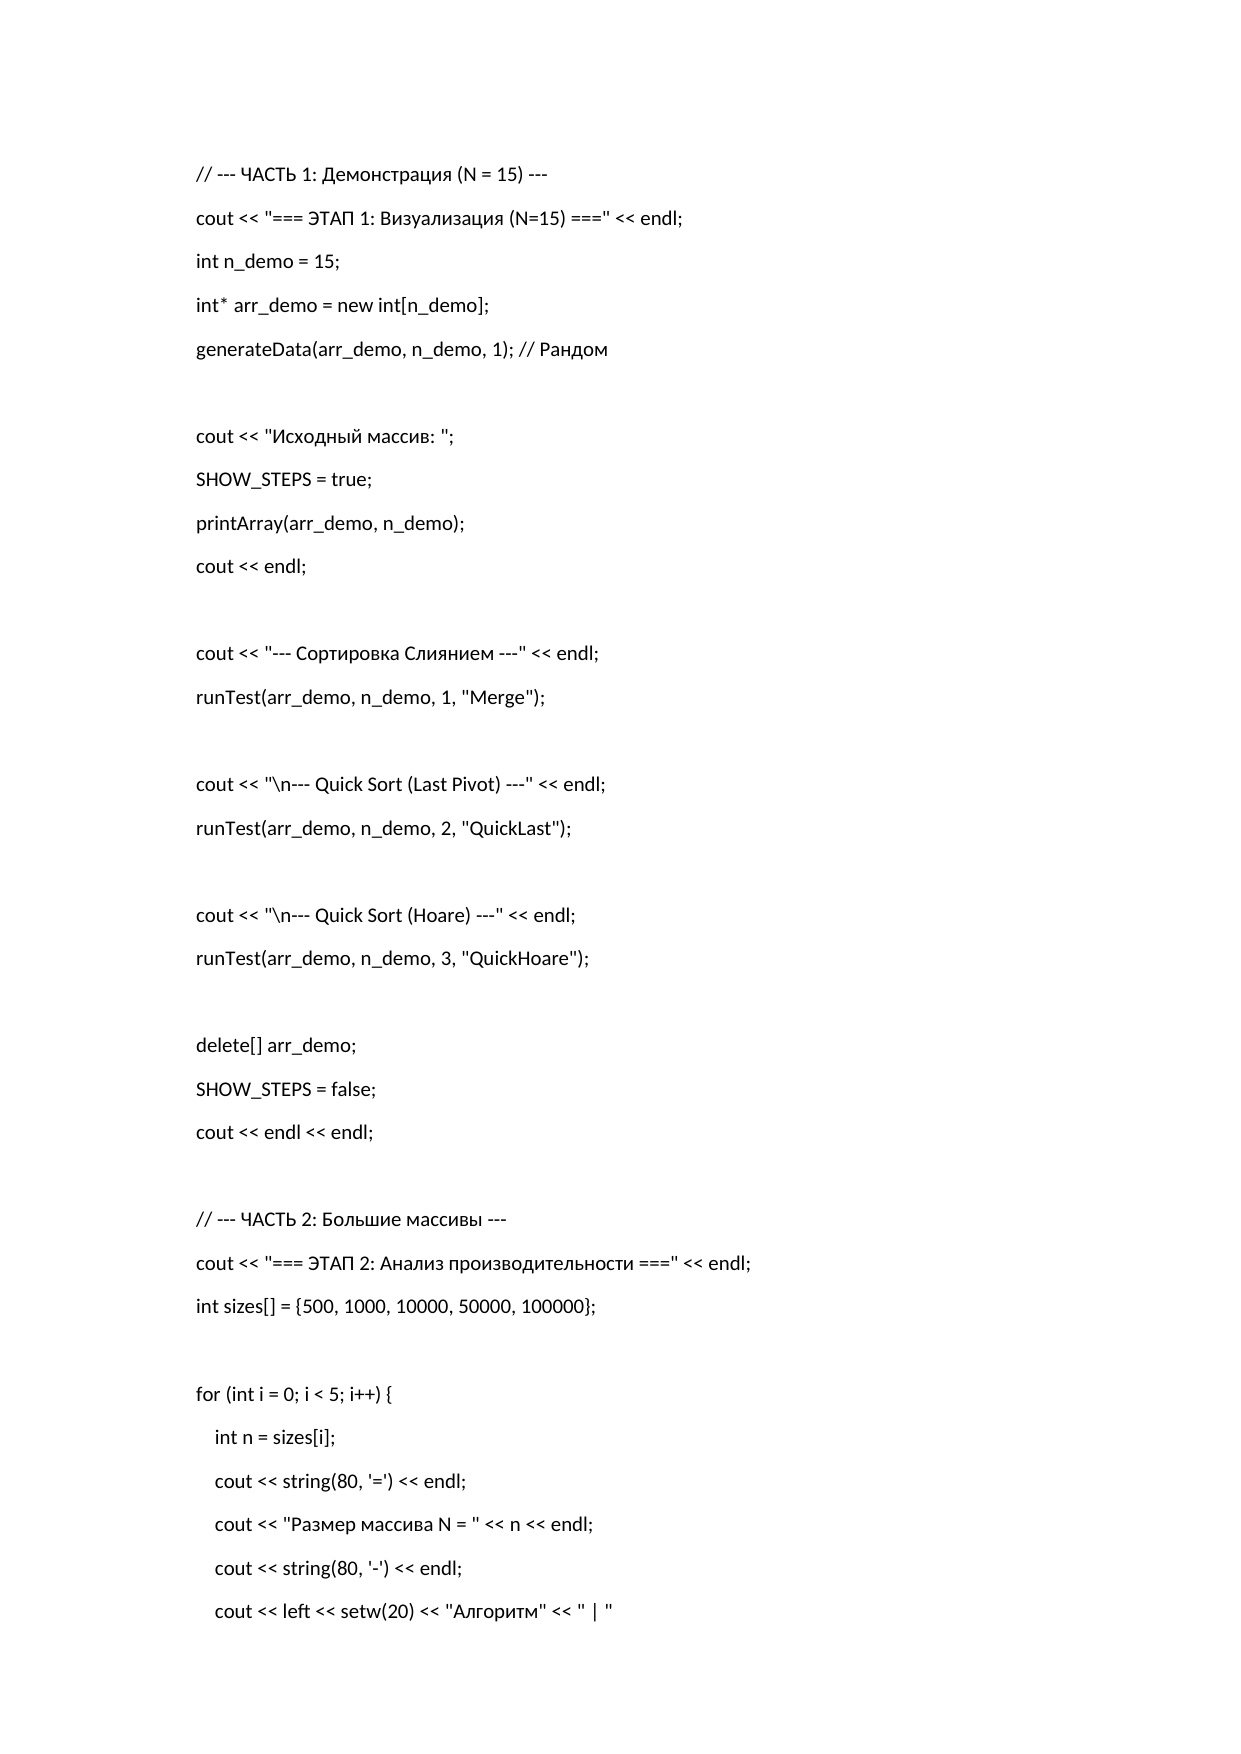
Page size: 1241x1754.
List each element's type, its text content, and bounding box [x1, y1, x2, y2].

text cout << endl; [177, 553, 1152, 579]
text cout << "\n--- Quick Sort (Last Pivot) ---" << endl; [177, 771, 1152, 797]
text cout << "Исходный массив: "; [177, 423, 1152, 448]
text cout << string(80, '-') << endl; [177, 1555, 1152, 1580]
text printArray(arr_demo, n_demo); [177, 510, 1152, 535]
text cout << endl << endl; [177, 1119, 1152, 1145]
text cout << "=== ЭТАП 2: Анализ производительности ===" << endl; [177, 1250, 1152, 1276]
text int n_demo = 15; [177, 249, 1152, 274]
text // --- ЧАСТЬ 1: Демонстрация (N = 15) --- [177, 162, 1152, 187]
text int* arr_demo = new int[n_demo]; [177, 292, 1152, 318]
text cout << left << setw(20) << "Алгоритм" << " | " [177, 1598, 1152, 1624]
text cout << string(80, '=') << endl; [177, 1468, 1152, 1493]
text // --- ЧАСТЬ 2: Большие массивы --- [177, 1207, 1152, 1232]
text generateData(arr_demo, n_demo, 1); // Рандом [177, 336, 1152, 361]
text int n = sizes[i]; [177, 1424, 1152, 1450]
text delete[] arr_demo; [177, 1032, 1152, 1058]
text cout << "=== ЭТАП 1: Визуализация (N=15) ===" << endl; [177, 205, 1152, 231]
text runTest(arr_demo, n_demo, 1, "Merge"); [177, 684, 1152, 709]
text runTest(arr_demo, n_demo, 2, "QuickLast"); [177, 815, 1152, 840]
text cout << "--- Сортировка Слиянием ---" << endl; [177, 641, 1152, 666]
text int sizes[] = {500, 1000, 10000, 50000, 100000}; [177, 1294, 1152, 1319]
text SHOW_STEPS = false; [177, 1076, 1152, 1101]
text cout << "\n--- Quick Sort (Hoare) ---" << endl; [177, 902, 1152, 927]
text runTest(arr_demo, n_demo, 3, "QuickHoare"); [177, 945, 1152, 971]
text for (int i = 0; i < 5; i++) { [177, 1381, 1152, 1406]
text SHOW_STEPS = true; [177, 466, 1152, 492]
text cout << "Размер массива N = " << n << endl; [177, 1511, 1152, 1537]
